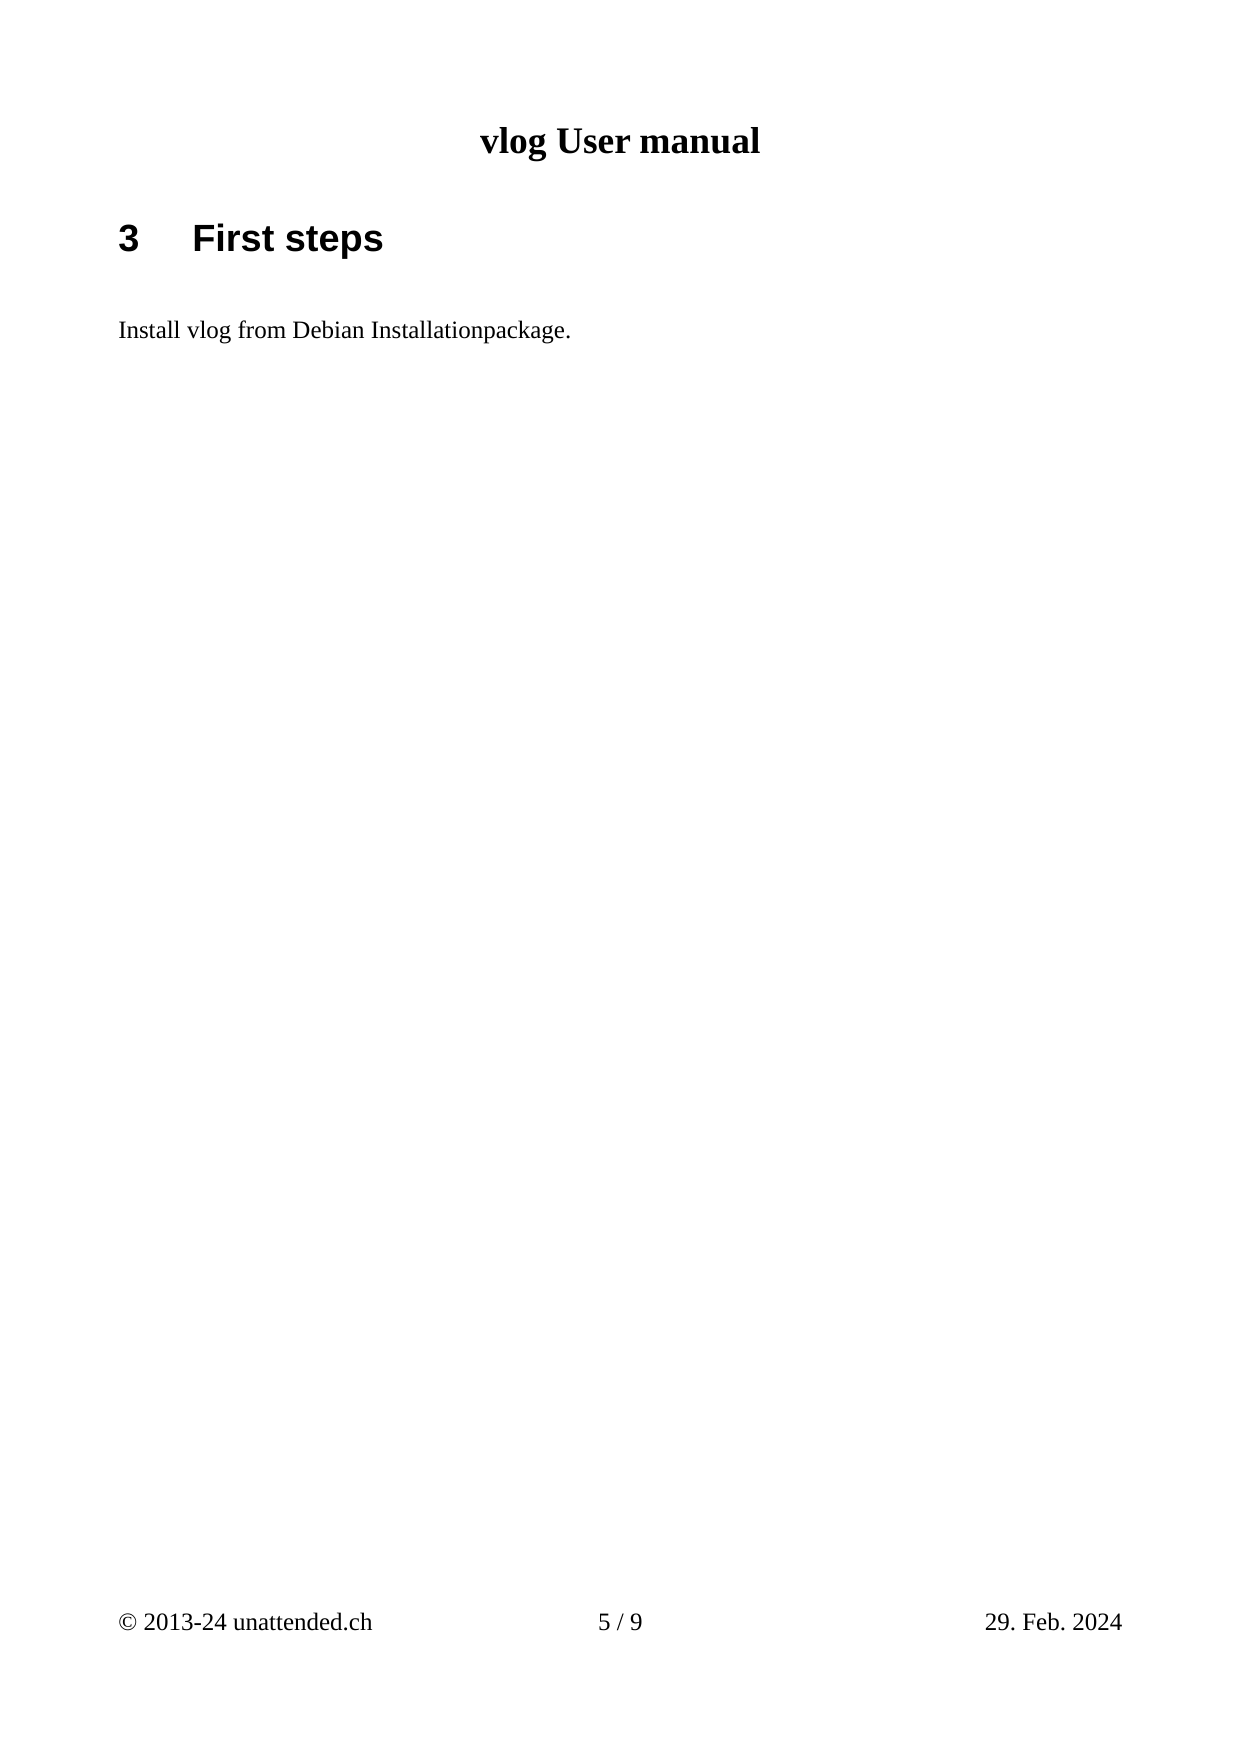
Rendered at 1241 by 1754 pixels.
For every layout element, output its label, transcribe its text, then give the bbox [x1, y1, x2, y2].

text Install vlog from Debian Installationpackage. [118, 316, 1122, 344]
subtitle First steps [118, 216, 1122, 303]
